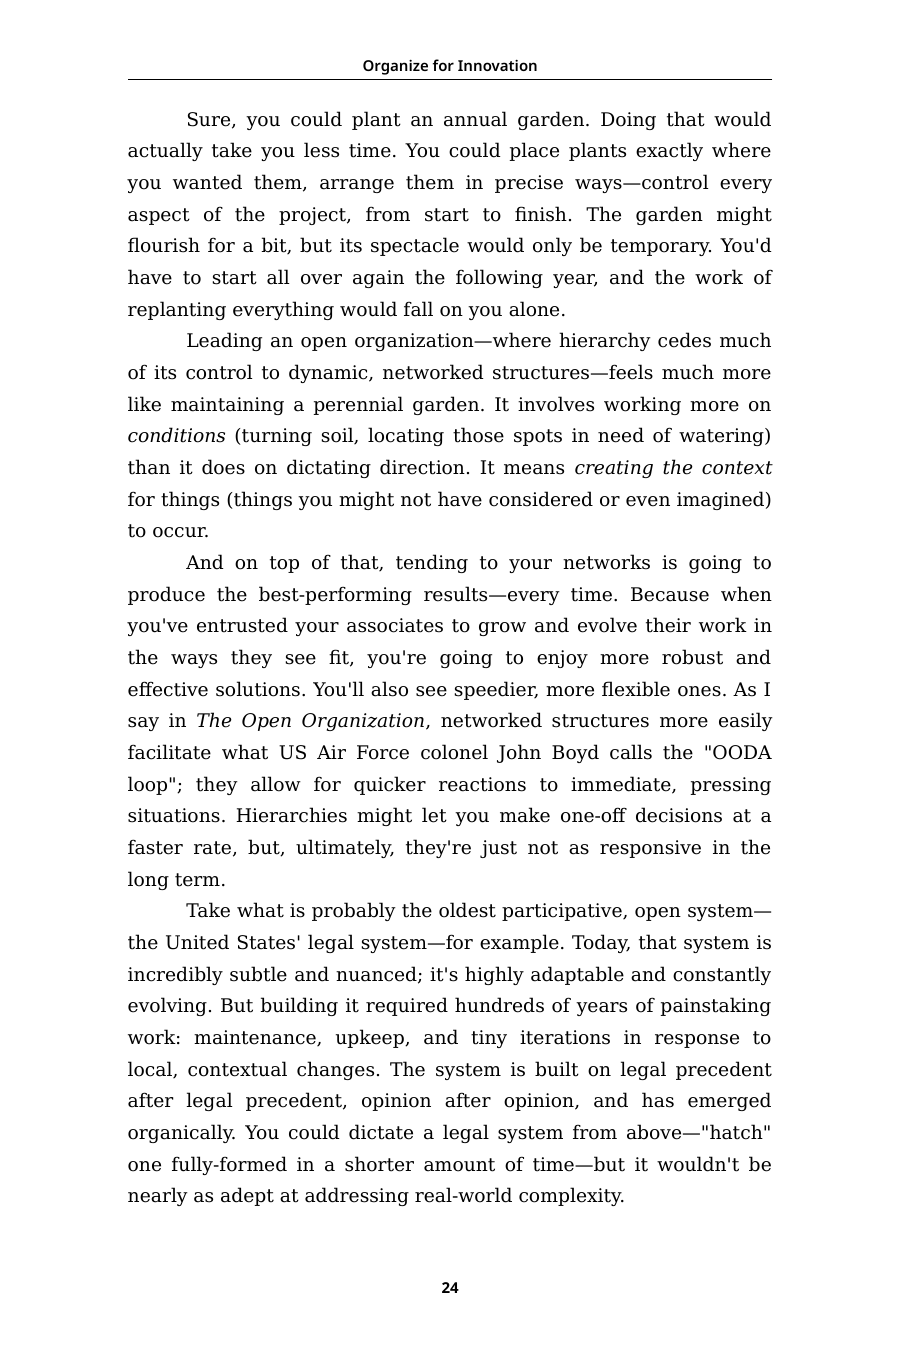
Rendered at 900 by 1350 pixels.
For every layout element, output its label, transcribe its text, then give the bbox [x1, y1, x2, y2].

text Sure, you could plant an annual garden. Doing that would actually take you less time. You could place plants exactly where you wanted them, arrange them in precise ways—control every aspect of the project, from start to finish. The garden might flourish for a bit, but its spectacle would only be temporary. You'd have to start all over again the following year, and the work of replanting everything would fall on you alone. [127, 109, 772, 321]
text And on top of that, tending to your networks is going to produce the best-performing results—every time. Because when you've entrusted your associates to grow and evolve their work in the ways they see fit, you're going to enjoy more robust and effective solutions. You'll also see speedier, more flexible ones. As I say in The Open Organization, networked structures more easily facilitate what US Air Force colonel John Boyd calls the "OODA loop"; they allow for quicker reactions to immediate, pressing situations. Hierarchies might let you make one-off decisions at a faster rate, but, ultimately, they're just not as responsive in the long term. [127, 552, 772, 891]
text Take what is probably the oldest participative, open system—the United States' legal system—for example. Today, that system is incredibly subtle and nuanced; it's highly adaptable and constantly evolving. But building it required hundreds of years of painstaking work: maintenance, upkeep, and tiny iterations in response to local, contextual changes. The system is built on legal precedent after legal precedent, opinion after opinion, and has emerged organically. You could dictate a legal system from above—"hatch" one fully-formed in a shorter amount of time—but it wouldn't be nearly as adept at addressing real-world complexity. [127, 900, 772, 1207]
text Leading an open organization—where hierarchy cedes much of its control to dynamic, networked structures—feels much more like maintaining a perennial garden. It involves working more on conditions (turning soil, locating those spots in need of watering) than it does on dictating direction. It means creating the context for things (things you might not have considered or even imagined) to occur. [127, 330, 772, 542]
